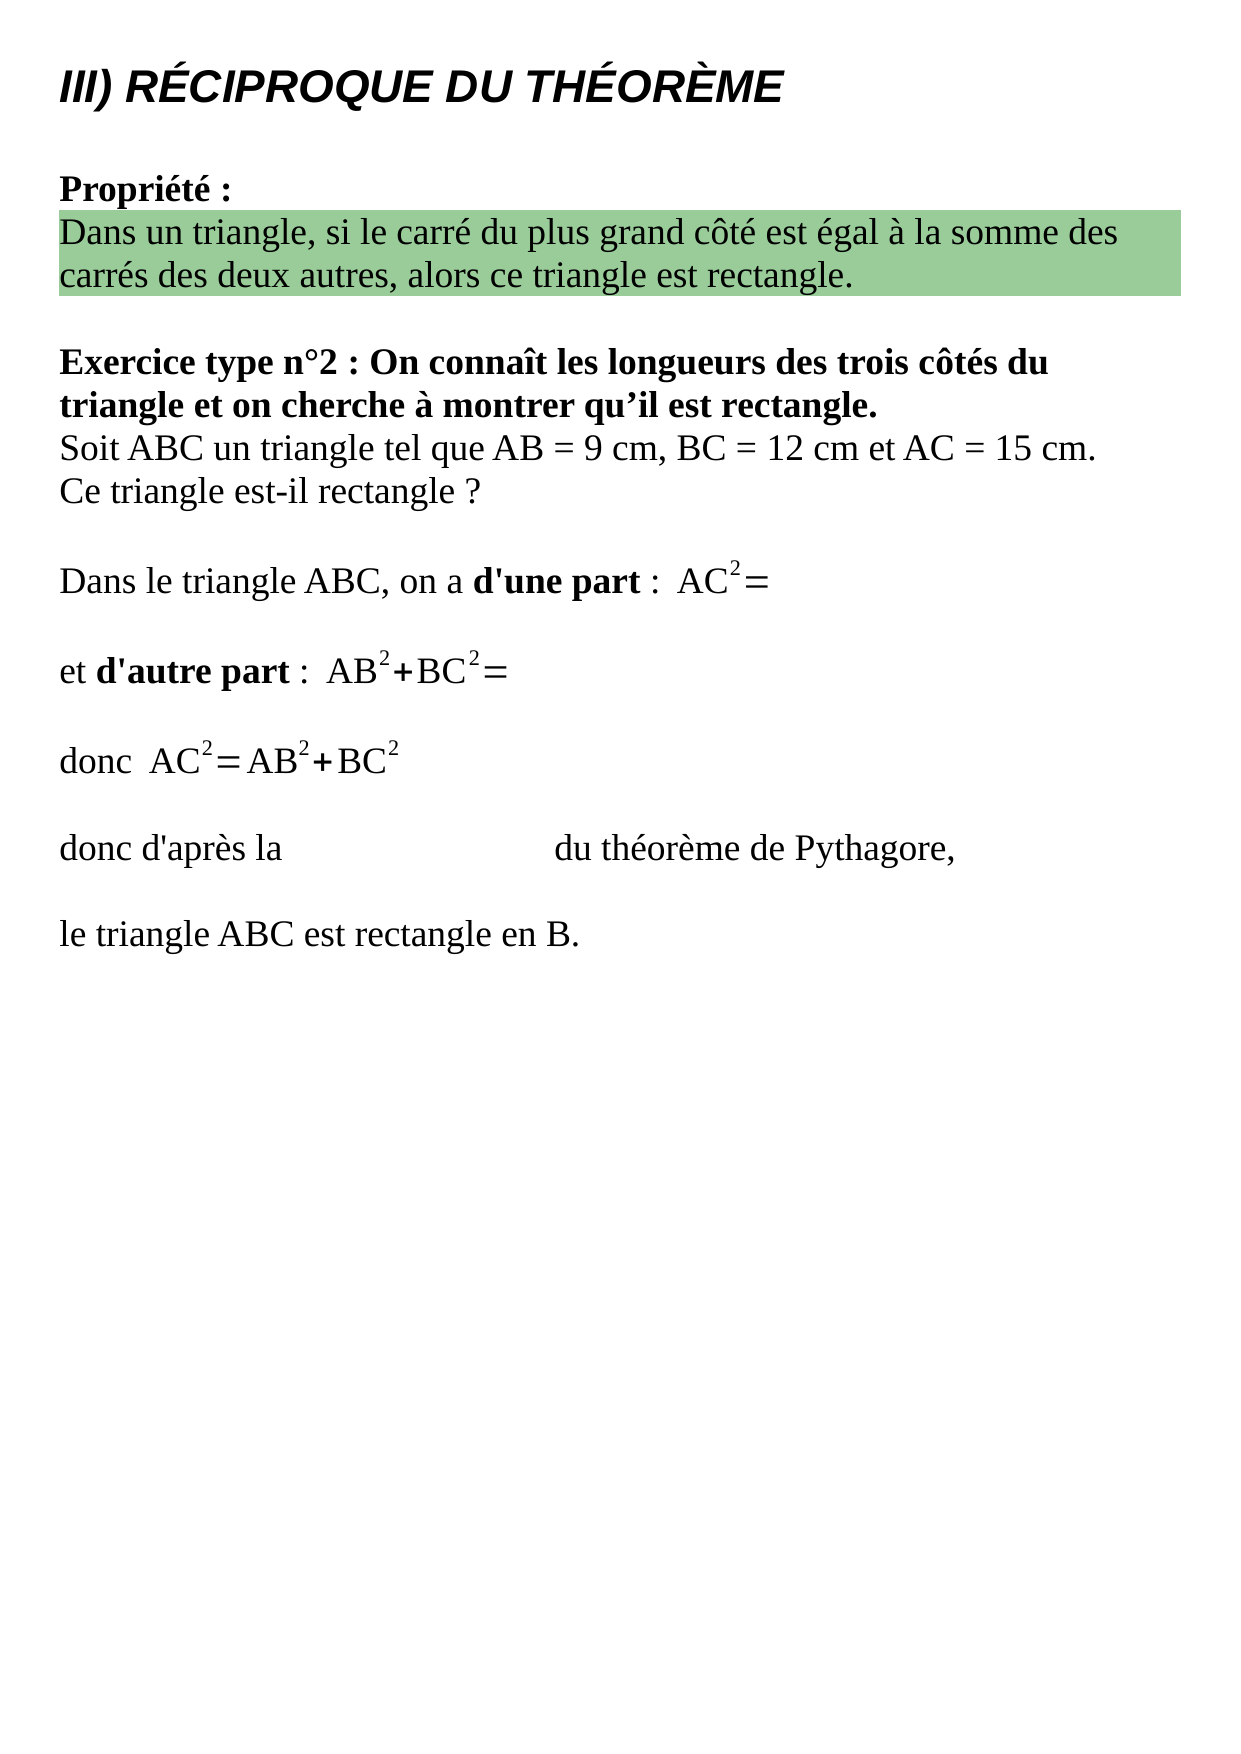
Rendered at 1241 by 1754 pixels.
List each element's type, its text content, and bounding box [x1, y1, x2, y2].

text Soit ABC un triangle tel que AB = 9 cm, BC = 12 cm et AC = 15 cm. [59, 425, 1181, 468]
text donc [59, 735, 1181, 782]
text Propriété : [59, 167, 1181, 210]
text Dans un triangle, si le carré du plus grand côté est égal à la somme des carrés des deux autres, alors ce triangle est rectangle. [59, 210, 1181, 296]
text donc d'après la du théorème de Pythagore, le triangle ABC est rectangle en B. [59, 825, 1181, 955]
text Exercice type n°2 : On connaît les longueurs des trois côtés du triangle et on cherche à montrer qu’il est rectangle. [59, 339, 1181, 425]
text et d'autre part : [59, 645, 1181, 692]
list Réciproque du théorème [59, 59, 1181, 112]
text Dans le triangle ABC, on a d'une part : [59, 555, 1181, 602]
text Ce triangle est-il rectangle ? [59, 468, 1181, 512]
